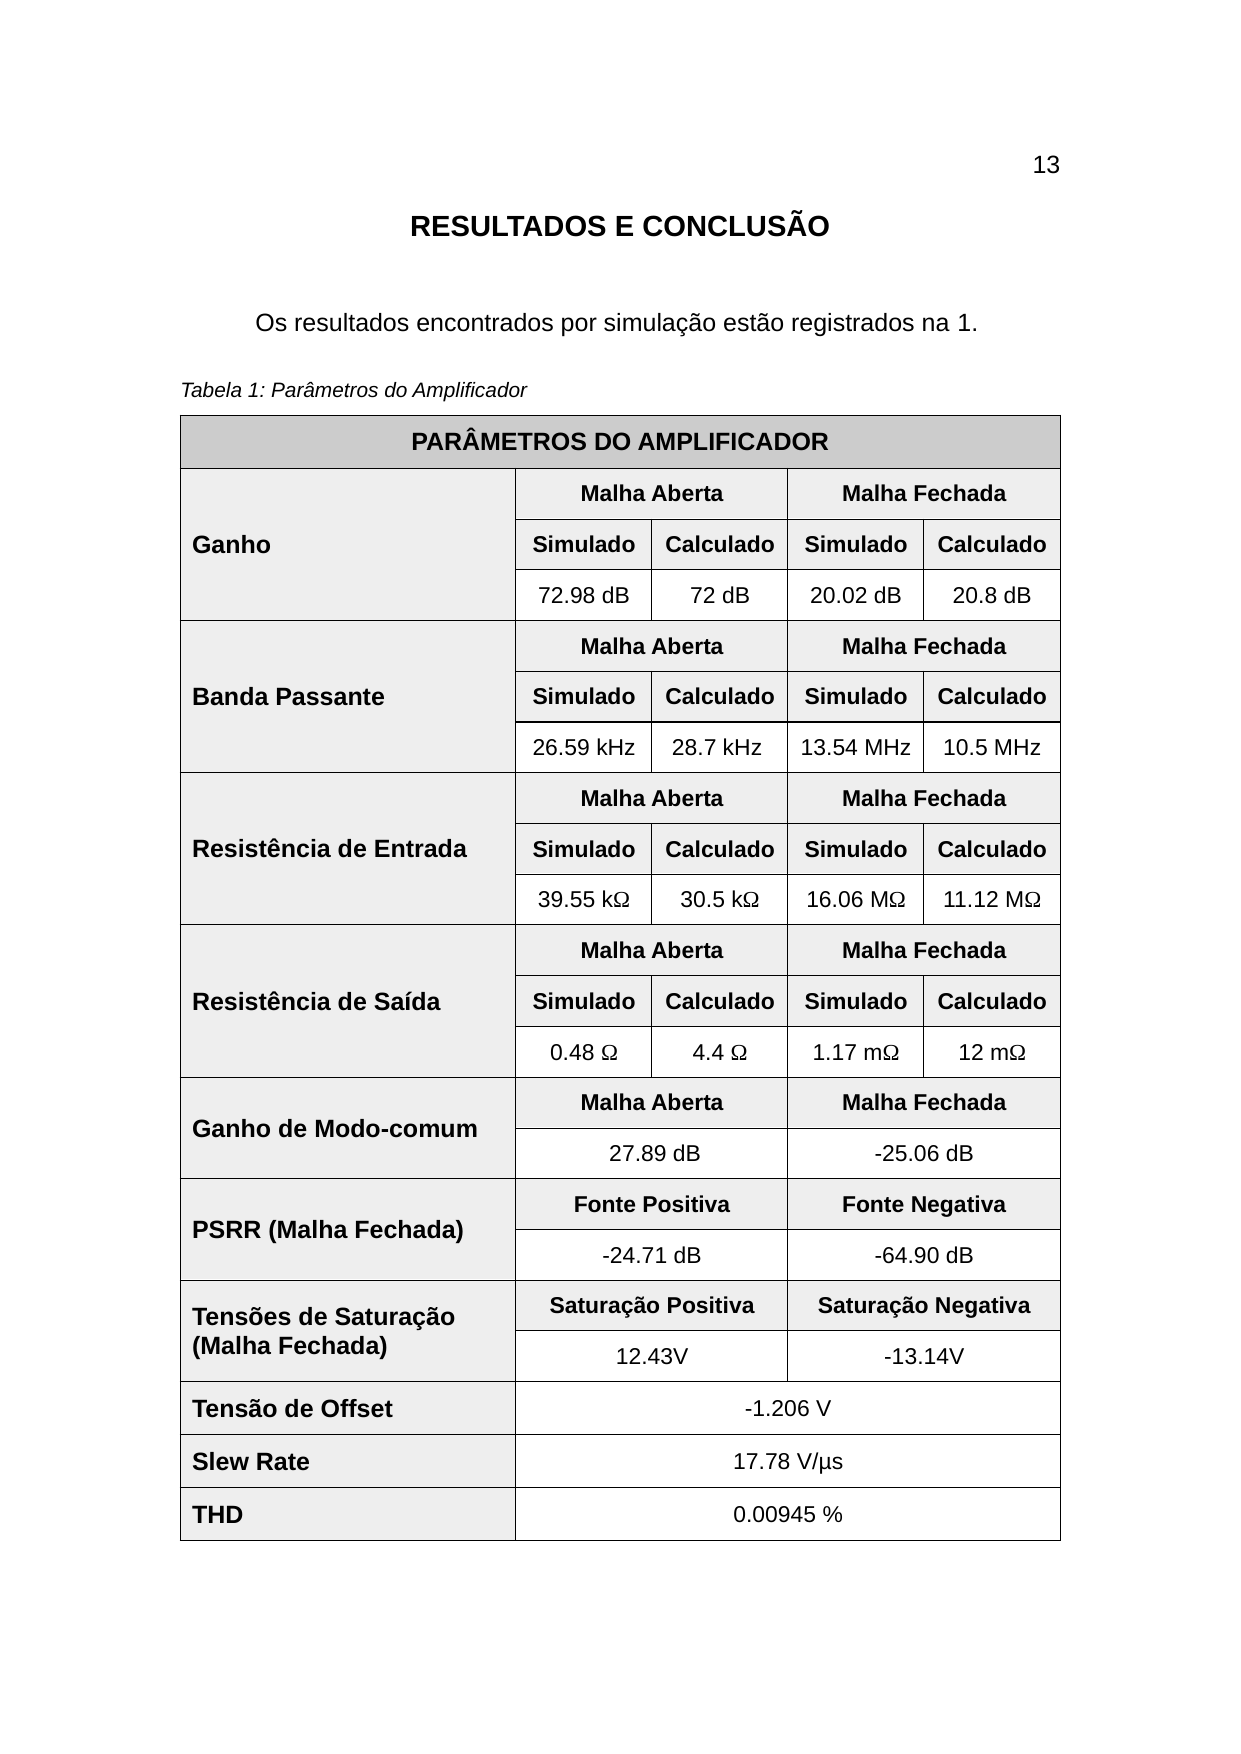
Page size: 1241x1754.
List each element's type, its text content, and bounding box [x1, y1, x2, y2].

text Tabela 1: Parâmetros do Amplificador [180, 378, 1060, 402]
table_cell Fonte Negativa [788, 1179, 1060, 1229]
table_cell Calculado [652, 520, 787, 569]
table_cell -25.06 dB [788, 1129, 1060, 1178]
table_cell Malha Fechada [788, 1078, 1060, 1127]
table_cell Calculado [924, 672, 1060, 721]
table_cell Banda Passante [181, 621, 515, 772]
table_cell Simulado [516, 672, 651, 721]
table_cell 10.5 MHz [924, 723, 1060, 772]
table_cell 12 mΩ [924, 1027, 1060, 1077]
table_cell Saturação Negativa [788, 1281, 1060, 1330]
table_cell -64.90 dB [788, 1230, 1060, 1279]
table_cell 28.7 kHz [652, 723, 787, 772]
table_cell Malha Fechada [788, 773, 1060, 823]
table_cell Simulado [788, 824, 923, 873]
table_cell Simulado [788, 520, 923, 569]
table_cell Resistência de Entrada [181, 773, 515, 924]
table_cell Calculado [924, 976, 1060, 1026]
table_cell Malha Fechada [788, 925, 1060, 975]
table_cell Simulado [788, 672, 923, 721]
table_cell Malha Aberta [516, 773, 787, 823]
table_cell 11.12 MΩ [924, 875, 1060, 924]
table_cell THD [181, 1488, 515, 1540]
table_cell Saturação Positiva [516, 1281, 787, 1330]
table_cell 12.43V [516, 1331, 787, 1381]
table_cell Malha Fechada [788, 621, 1060, 671]
table_cell 72.98 dB [516, 570, 651, 620]
table_cell 27.89 dB [516, 1129, 787, 1178]
table_cell Simulado [516, 520, 651, 569]
table_cell Ganho de Modo-comum [181, 1078, 515, 1178]
table_cell Calculado [652, 976, 787, 1026]
table_cell Calculado [652, 672, 787, 721]
table_cell Malha Aberta [516, 621, 787, 671]
table_cell 16.06 MΩ [788, 875, 923, 924]
table_cell Malha Aberta [516, 925, 787, 975]
table_cell -24.71 dB [516, 1230, 787, 1279]
table_cell 72 dB [652, 570, 787, 620]
table_cell Calculado [652, 824, 787, 873]
table_cell Malha Aberta [516, 1078, 787, 1127]
table_cell Calculado [924, 520, 1060, 569]
table_cell Simulado [788, 976, 923, 1026]
table_cell Calculado [924, 824, 1060, 873]
table_cell Malha Aberta [516, 469, 787, 518]
table_cell 4.4 Ω [652, 1027, 787, 1077]
table_cell Malha Fechada [788, 469, 1060, 518]
table_cell Simulado [516, 976, 651, 1026]
table_cell 1.17 mΩ [788, 1027, 923, 1077]
table_cell 20.02 dB [788, 570, 923, 620]
table_cell 39.55 kΩ [516, 875, 651, 924]
table_cell 17.78 V/µs [516, 1435, 1060, 1487]
table_cell Resistência de Saída [181, 925, 515, 1077]
table_cell Tensão de Offset [181, 1382, 515, 1434]
table_cell -13.14V [788, 1331, 1060, 1381]
table_cell -1.206 V [516, 1382, 1060, 1434]
table_cell 13.54 MHz [788, 723, 923, 772]
table_cell 30.5 kΩ [652, 875, 787, 924]
table_cell Ganho [181, 469, 515, 620]
table_cell Slew Rate [181, 1435, 515, 1487]
table_header PARÂMETROS DO AMPLIFICADOR [181, 416, 1060, 468]
text Os resultados encontrados por simulação estão registrados na Tabela 1. [180, 308, 1060, 337]
table_cell 0.00945 % [516, 1488, 1060, 1540]
table_cell 26.59 kHz [516, 723, 651, 772]
table_cell Simulado [516, 824, 651, 873]
table_cell PSRR (Malha Fechada) [181, 1179, 515, 1279]
table_cell 0.48 Ω [516, 1027, 651, 1077]
table_cell Tensões de Saturação (Malha Fechada) [181, 1281, 515, 1381]
table_cell 20.8 dB [924, 570, 1060, 620]
subtitle RESULTADOS E CONCLUSÃO [180, 209, 1060, 242]
table_cell Fonte Positiva [516, 1179, 787, 1229]
